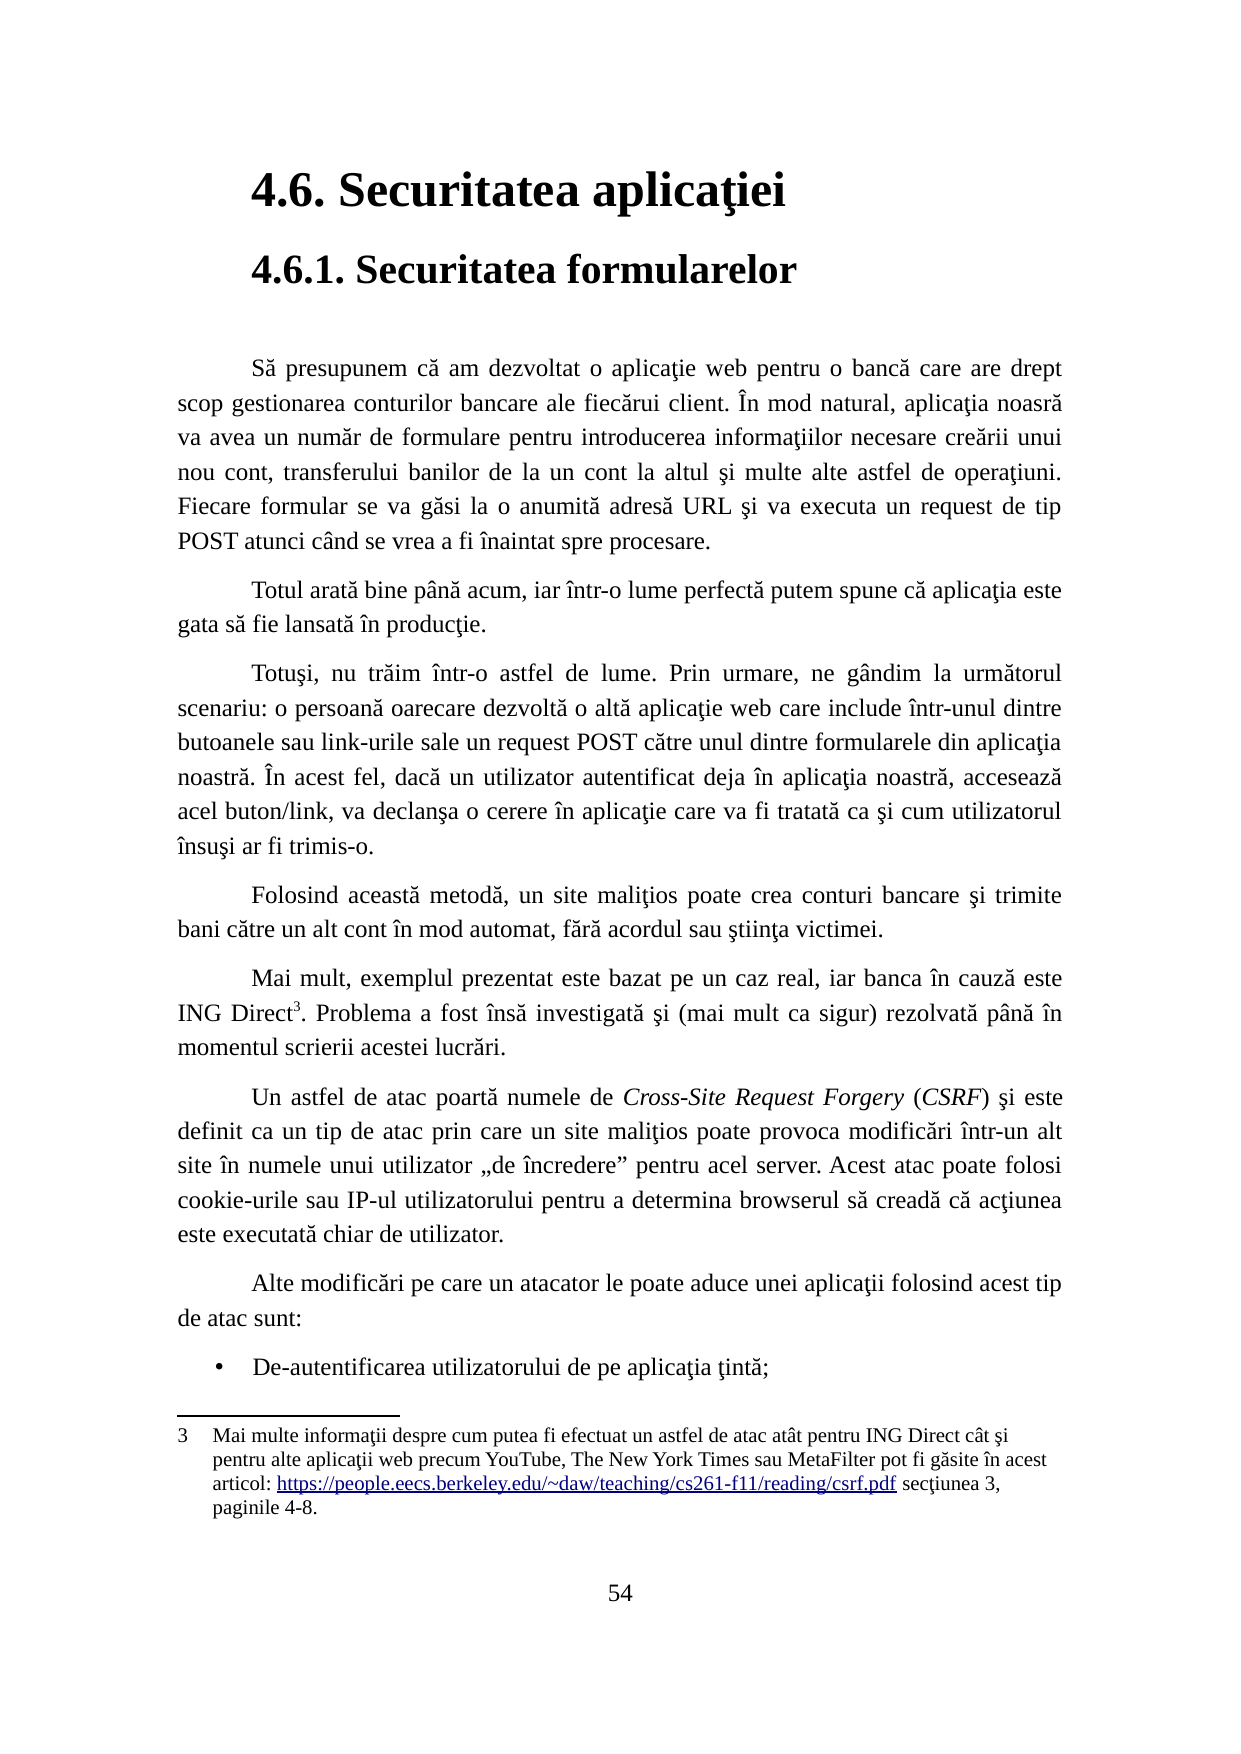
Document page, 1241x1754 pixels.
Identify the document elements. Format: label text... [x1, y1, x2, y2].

text Folosind această metodă, un site maliţios poate crea conturi bancare şi trimite bani către un alt cont în mod automat, fără acordul sau ştiinţa victimei. [177, 880, 1063, 943]
subtitle 4.6. Securitatea aplicaţiei [177, 159, 1063, 217]
text Totuşi, nu trăim într-o astfel de lume. Prin urmare, ne gândim la următorul scenariu: o persoană oarecare dezvoltă o altă aplicaţie web care include într-unul dintre butoanele sau link-urile sale un request POST către unul dintre formularele din aplicaţia noastră. În acest fel, dacă un utilizator autentificat deja în aplicaţia noastră, accesează acel buton/link, va declanşa o cerere în aplicaţie care va fi tratată ca şi cum utilizatorul însuşi ar fi trimis-o. [177, 658, 1063, 860]
text Totul arată bine până acum, iar într-o lume perfectă putem spune că aplicaţia este gata să fie lansată în producţie. [177, 575, 1063, 638]
text Mai multe informaţii despre cum putea fi efectuat un astfel de atac atât pentru ING Direct cât şi pentru alte aplicaţii web precum YouTube, The New York Times sau MetaFilter pot fi găsite în acest articol: https://people.eecs.berkeley.edu/~daw/teaching/cs261-f11/reading/csrf.pdf secţiunea 3, paginile 4-8. [177, 1422, 1063, 1519]
text Un astfel de atac poartă numele de Cross-Site Request Forgery (CSRF) şi este definit ca un tip de atac prin care un site maliţios poate provoca modificări într-un alt site în numele unui utilizator „de încredere” pentru acel server. Acest atac poate folosi cookie-urile sau IP-ul utilizatorului pentru a determina browserul să creadă că acţiunea este executată chiar de utilizator. [177, 1082, 1063, 1248]
text Alte modificări pe care un atacator le poate aduce unei aplicaţii folosind acest tip de atac sunt: [177, 1268, 1063, 1332]
list De-autentificarea utilizatorului de pe aplicaţia ţintă; [215, 1352, 1063, 1381]
text Să presupunem că am dezvoltat o aplicaţie web pentru o bancă care are drept scop gestionarea conturilor bancare ale fiecărui client. În mod natural, aplicaţia noasră va avea un număr de formulare pentru introducerea informaţiilor necesare creării unui nou cont, transferului banilor de la un cont la altul şi multe alte astfel de operaţiuni. Fiecare formular se va găsi la o anumită adresă URL şi va executa un request de tip POST atunci când se vrea a fi înaintat spre procesare. [177, 353, 1063, 555]
text Mai mult, exemplul prezentat este bazat pe un caz real, iar banca în cauză este ING Direct. Problema a fost însă investigată şi (mai mult ca sigur) rezolvată până în momentul scrierii acestei lucrări. [177, 963, 1063, 1061]
subtitle 4.6.1. Securitatea formularelor [177, 244, 1063, 292]
